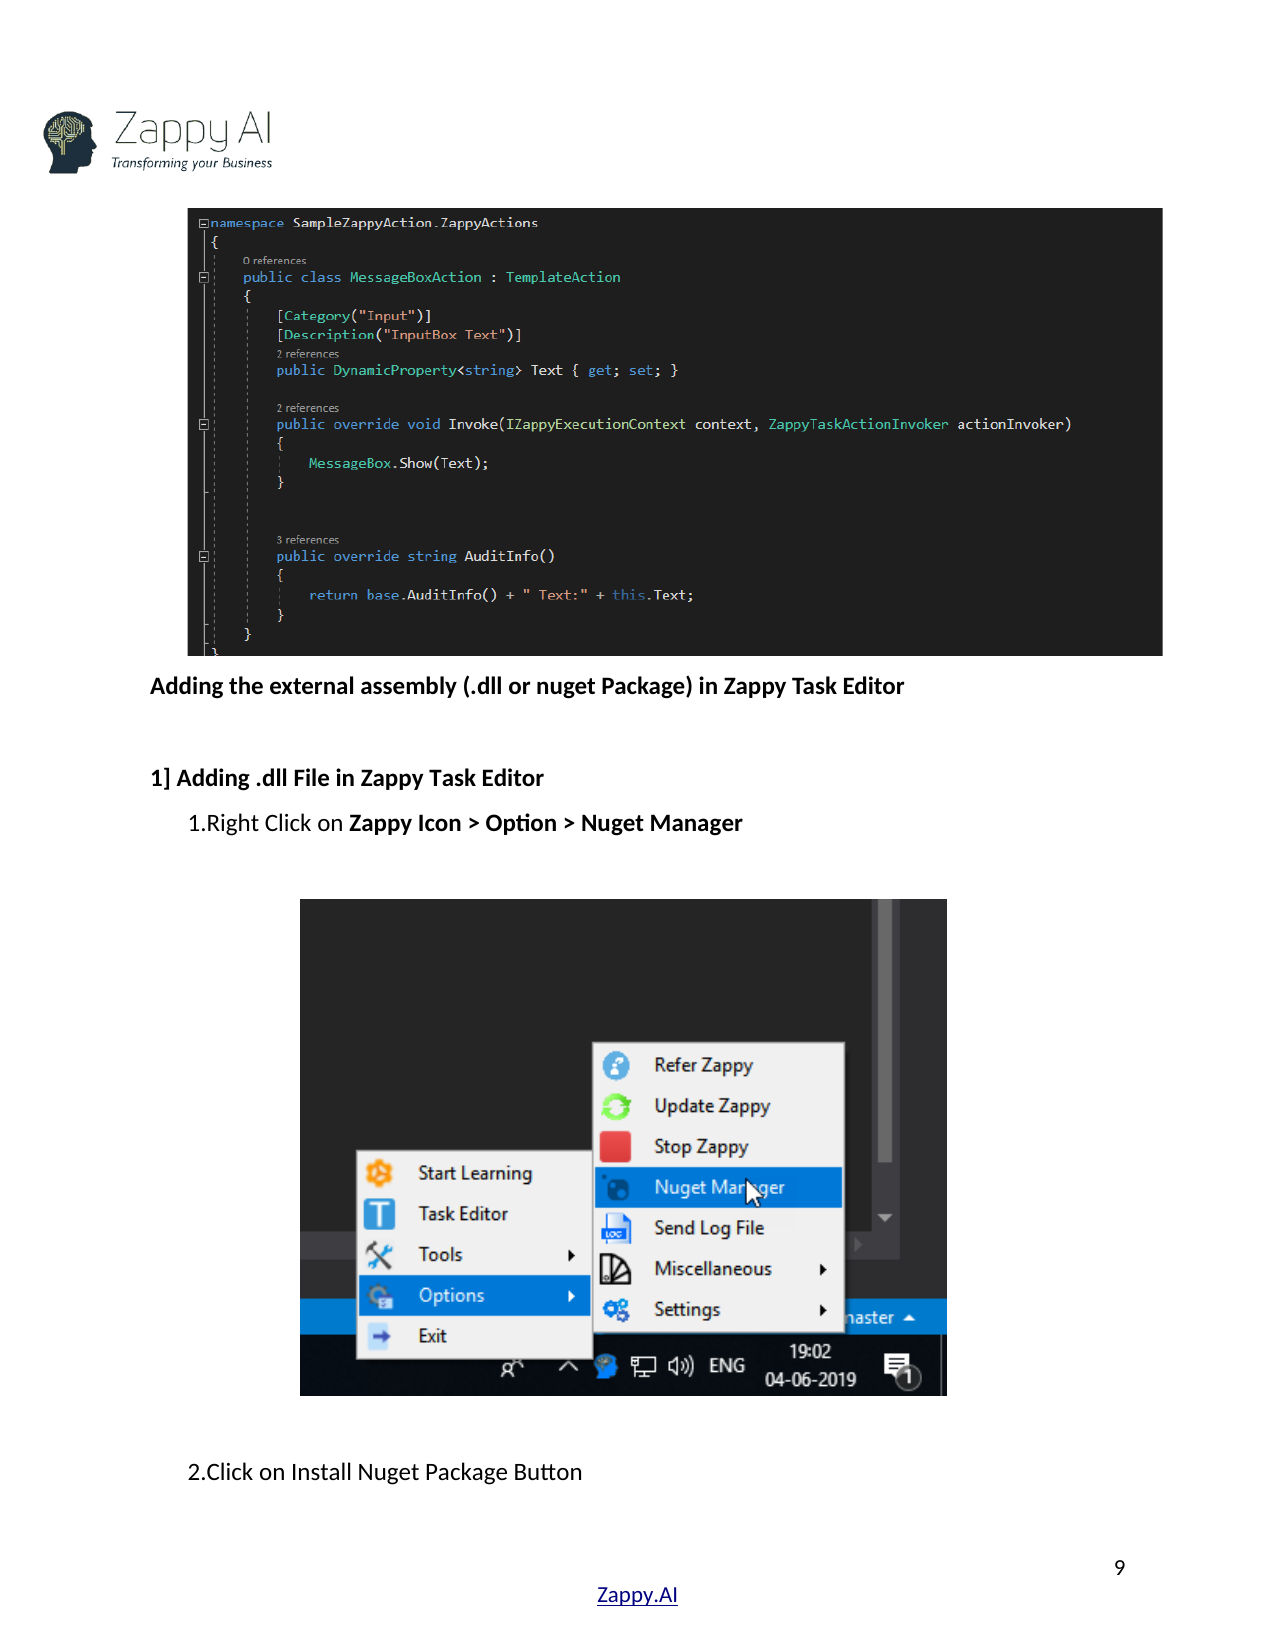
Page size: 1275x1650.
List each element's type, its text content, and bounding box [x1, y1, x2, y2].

text 1.Right Click on Zappy Icon > Option > Nuget Manager [187, 808, 1125, 838]
text 1] Adding .dll File in Zappy Task Editor [150, 762, 1125, 792]
subtitle Adding the external assembly (.dll or nuget Package) in Zappy Task Editor [150, 670, 1125, 701]
text 2.Click on Install Nuget Package Button [187, 1456, 1125, 1486]
